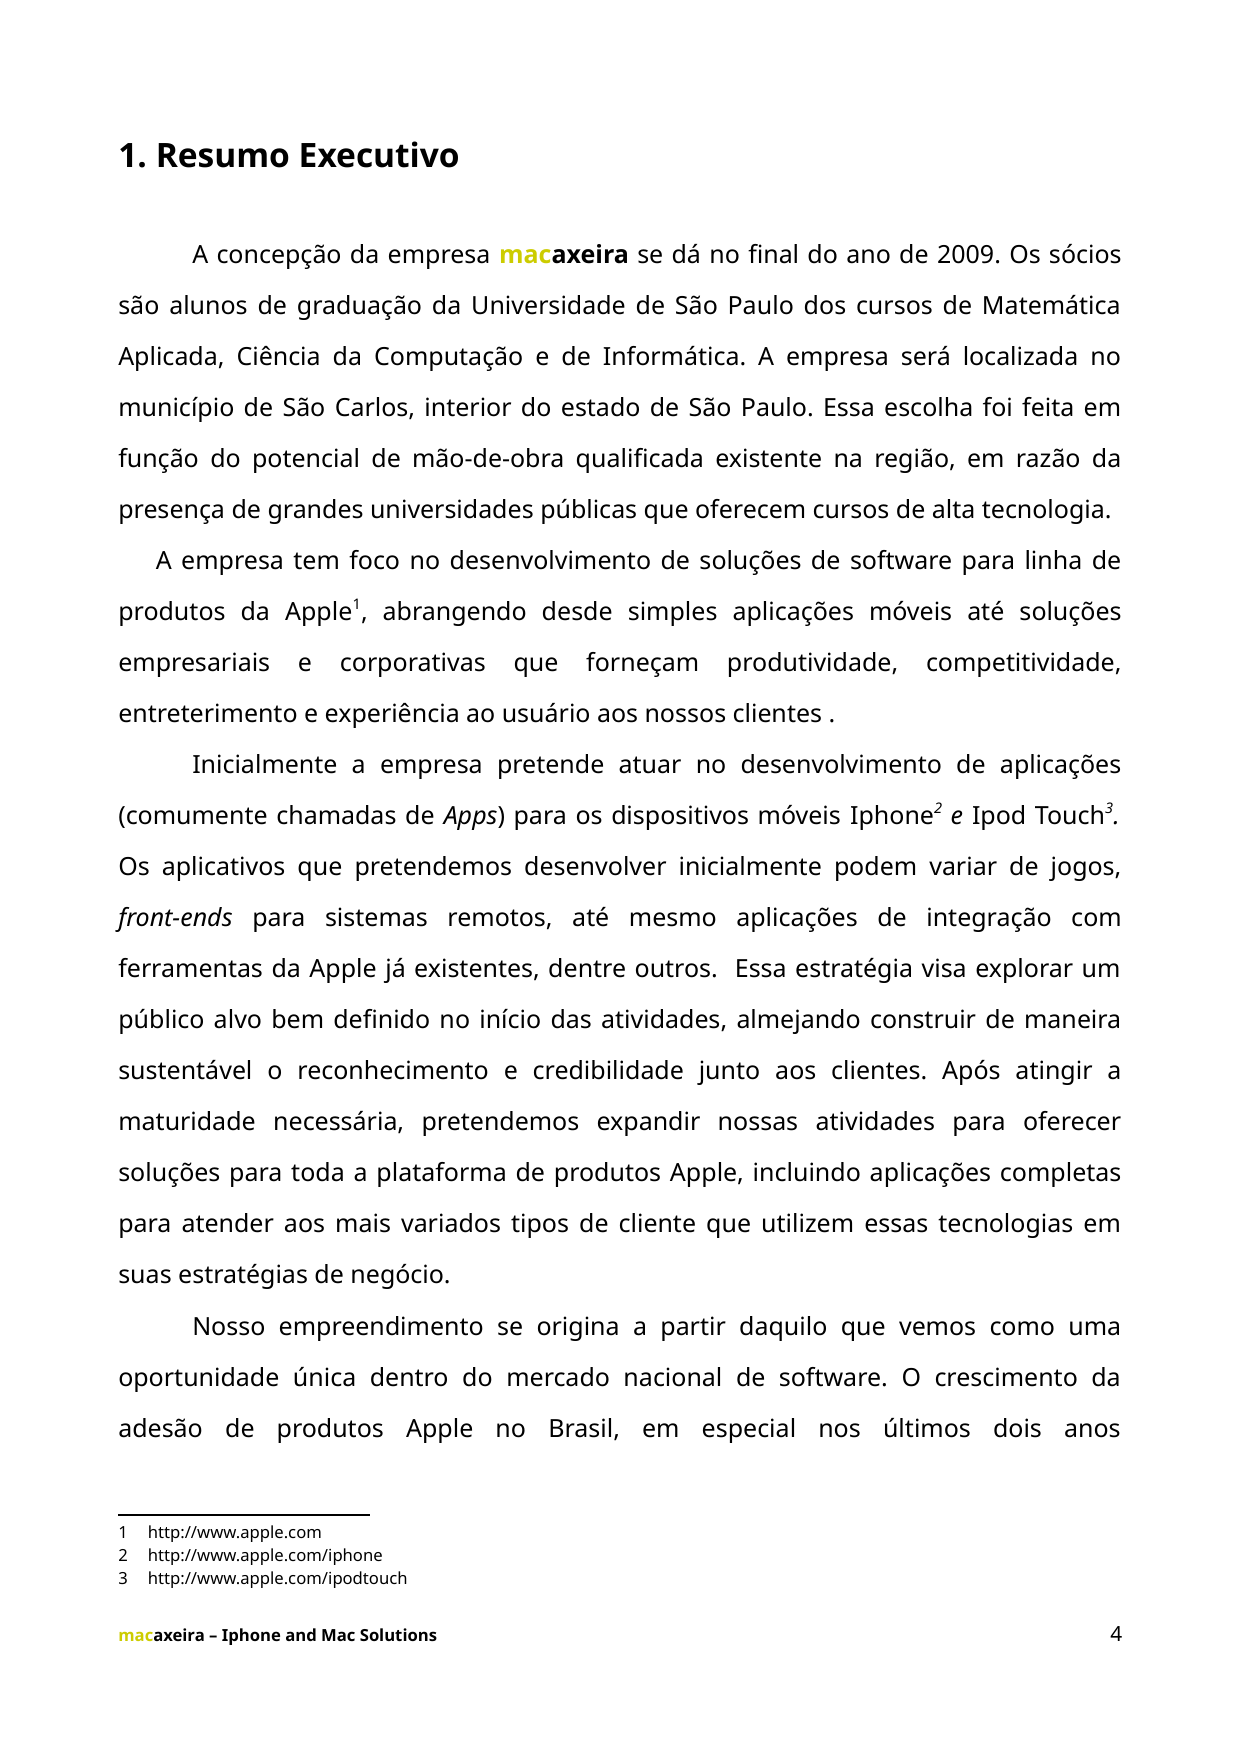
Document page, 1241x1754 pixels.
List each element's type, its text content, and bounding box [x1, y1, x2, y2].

subtitle 1. Resumo Executivo [118, 131, 1122, 177]
text http://www.apple.com/iphone [118, 1544, 1122, 1566]
text A empresa tem foco no desenvolvimento de soluções de software para linha de produtos da Apple, abrangendo desde simples aplicações móveis até soluções empresariais e corporativas que forneçam produtividade, competitividade, entreterimento e experiência ao usuário aos nossos clientes . [118, 542, 1122, 730]
text A concepção da empresa macaxeira se dá no final do ano de 2009. Os sócios são alunos de graduação da Universidade de São Paulo dos cursos de Matemática Aplicada, Ciência da Computação e de Informática. A empresa será localizada no município de São Carlos, interior do estado de São Paulo. Essa escolha foi feita em função do potencial de mão-de-obra qualificada existente na região, em razão da presença de grandes universidades públicas que oferecem cursos de alta tecnologia. [118, 236, 1122, 526]
text Nosso empreendimento se origina a partir daquilo que vemos como uma oportunidade única dentro do mercado nacional de software. O crescimento da adesão de produtos Apple no Brasil, em especial nos últimos dois anos [118, 1308, 1122, 1444]
text http://www.apple.com/ipodtouch [118, 1566, 1122, 1589]
text Inicialmente a empresa pretende atuar no desenvolvimento de aplicações (comumente chamadas de Apps) para os dispositivos móveis Iphone e Ipod Touch. Os aplicativos que pretendemos desenvolver inicialmente podem variar de jogos, front-ends para sistemas remotos, até mesmo aplicações de integração com ferramentas da Apple já existentes, dentre outros. Essa estratégia visa explorar um público alvo bem definido no início das atividades, almejando construir de maneira sustentável o reconhecimento e credibilidade junto aos clientes. Após atingir a maturidade necessária, pretendemos expandir nossas atividades para oferecer soluções para toda a plataforma de produtos Apple, incluindo aplicações completas para atender aos mais variados tipos de cliente que utilizem essas tecnologias em suas estratégias de negócio. [118, 747, 1122, 1291]
text http://www.apple.com [118, 1521, 1122, 1544]
